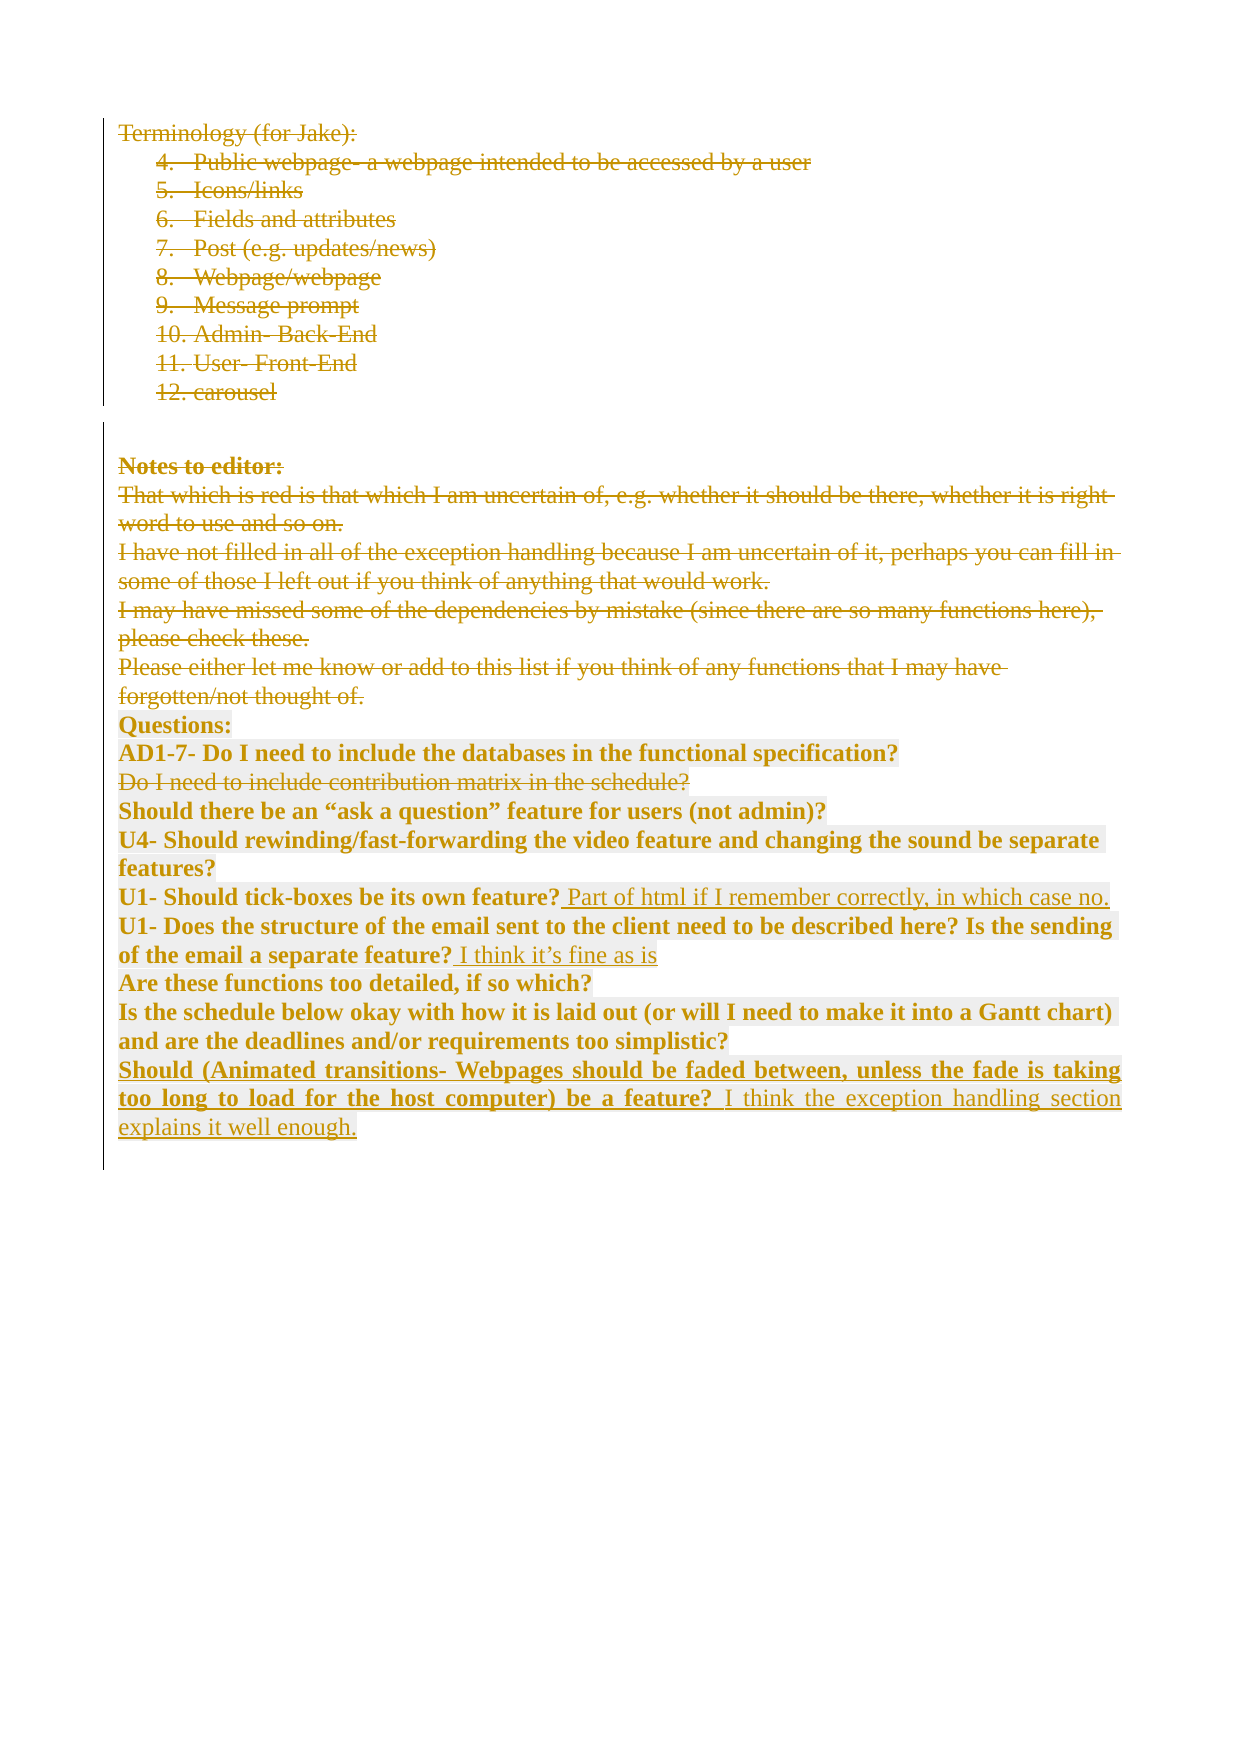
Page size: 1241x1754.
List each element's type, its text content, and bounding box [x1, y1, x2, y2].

text AD1-7- Do I need to include the databases in the functional specification? [118, 738, 1122, 767]
text Should (Animated transitions- Webpages should be faded between, unless the fade is taking [118, 1055, 1122, 1080]
text explains it well enough. [118, 1110, 1122, 1141]
text U1- Does the structure of the email sent to the client need to be described here? Is the sending of the email a separate feature? I think it’s fine as is [118, 911, 1122, 968]
text Questions: [118, 710, 1122, 738]
text Should there be an “ask a question” feature for users (not admin)? [118, 796, 1122, 825]
text Are these functions too detailed, if so which? [118, 968, 1122, 997]
text too long to load for the host computer) be a feature? I think the exception handling section [118, 1081, 1122, 1108]
text U1- Should tick-boxes be its own feature? Part of html if I remember correctly, in which case no. [118, 882, 1122, 911]
text U4- Should rewinding/fast-forwarding the video feature and changing the sound be separate features? [118, 825, 1122, 882]
text Is the schedule below okay with how it is laid out (or will I need to make it into a Gantt chart) and are the deadlines and/or requirements too simplistic? [118, 997, 1122, 1055]
